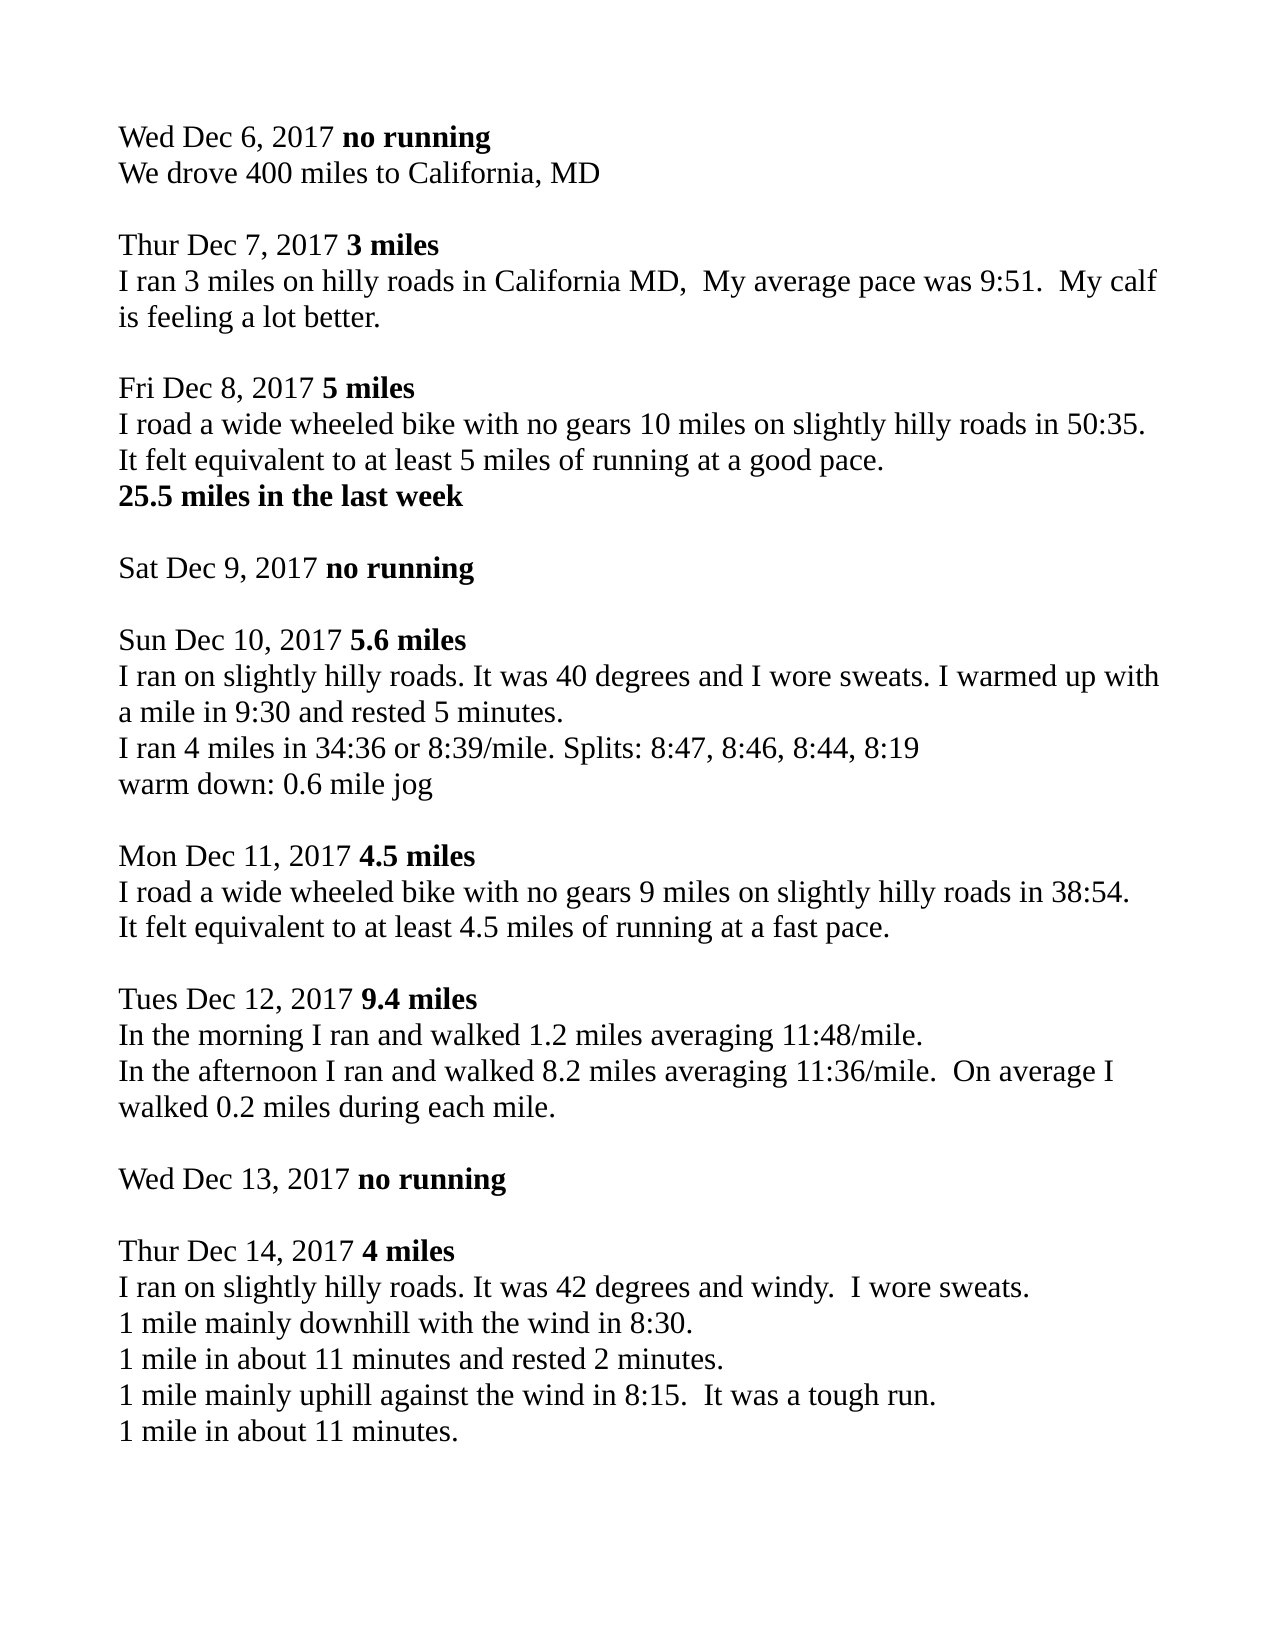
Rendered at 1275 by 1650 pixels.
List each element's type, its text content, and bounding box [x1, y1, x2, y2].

text 25.5 miles in the last week [118, 477, 1161, 513]
text 1 mile mainly downhill with the wind in 8:30. [118, 1304, 1161, 1340]
text Wed Dec 13, 2017 no running [118, 1160, 1161, 1196]
text I road a wide wheeled bike with no gears 10 miles on slightly hilly roads in 50:35. It felt equivalent to at least 5 miles of running at a good pace. [118, 406, 1161, 477]
text Sun Dec 10, 2017 5.6 miles [118, 621, 1161, 657]
text Thur Dec 7, 2017 3 miles [118, 226, 1161, 262]
text Fri Dec 8, 2017 5 miles [118, 370, 1161, 406]
text I ran 3 miles on hilly roads in California MD, My average pace was 9:51. My calf is feeling a lot better. [118, 262, 1161, 334]
text We drove 400 miles to California, MD [118, 154, 1161, 190]
text I ran on slightly hilly roads. It was 40 degrees and I wore sweats. I warmed up with a mile in 9:30 and rested 5 minutes. [118, 657, 1161, 729]
text Wed Dec 6, 2017 no running [118, 118, 1161, 154]
text Mon Dec 11, 2017 4.5 miles [118, 837, 1161, 873]
text Tues Dec 12, 2017 9.4 miles [118, 981, 1161, 1017]
text Sat Dec 9, 2017 no running [118, 549, 1161, 585]
text I road a wide wheeled bike with no gears 9 miles on slightly hilly roads in 38:54. It felt equivalent to at least 4.5 miles of running at a fast pace. [118, 873, 1161, 945]
text warm down: 0.6 mile jog [118, 765, 1161, 801]
text 1 mile in about 11 minutes. [118, 1412, 1161, 1448]
text In the morning I ran and walked 1.2 miles averaging 11:48/mile. [118, 1017, 1161, 1052]
text 1 mile mainly uphill against the wind in 8:15. It was a tough run. [118, 1376, 1161, 1412]
text Thur Dec 14, 2017 4 miles [118, 1232, 1161, 1268]
text I ran on slightly hilly roads. It was 42 degrees and windy. I wore sweats. [118, 1268, 1161, 1304]
text 1 mile in about 11 minutes and rested 2 minutes. [118, 1340, 1161, 1376]
text In the afternoon I ran and walked 8.2 miles averaging 11:36/mile. On average I walked 0.2 miles during each mile. [118, 1052, 1161, 1124]
text I ran 4 miles in 34:36 or 8:39/mile. Splits: 8:47, 8:46, 8:44, 8:19 [118, 729, 1161, 765]
